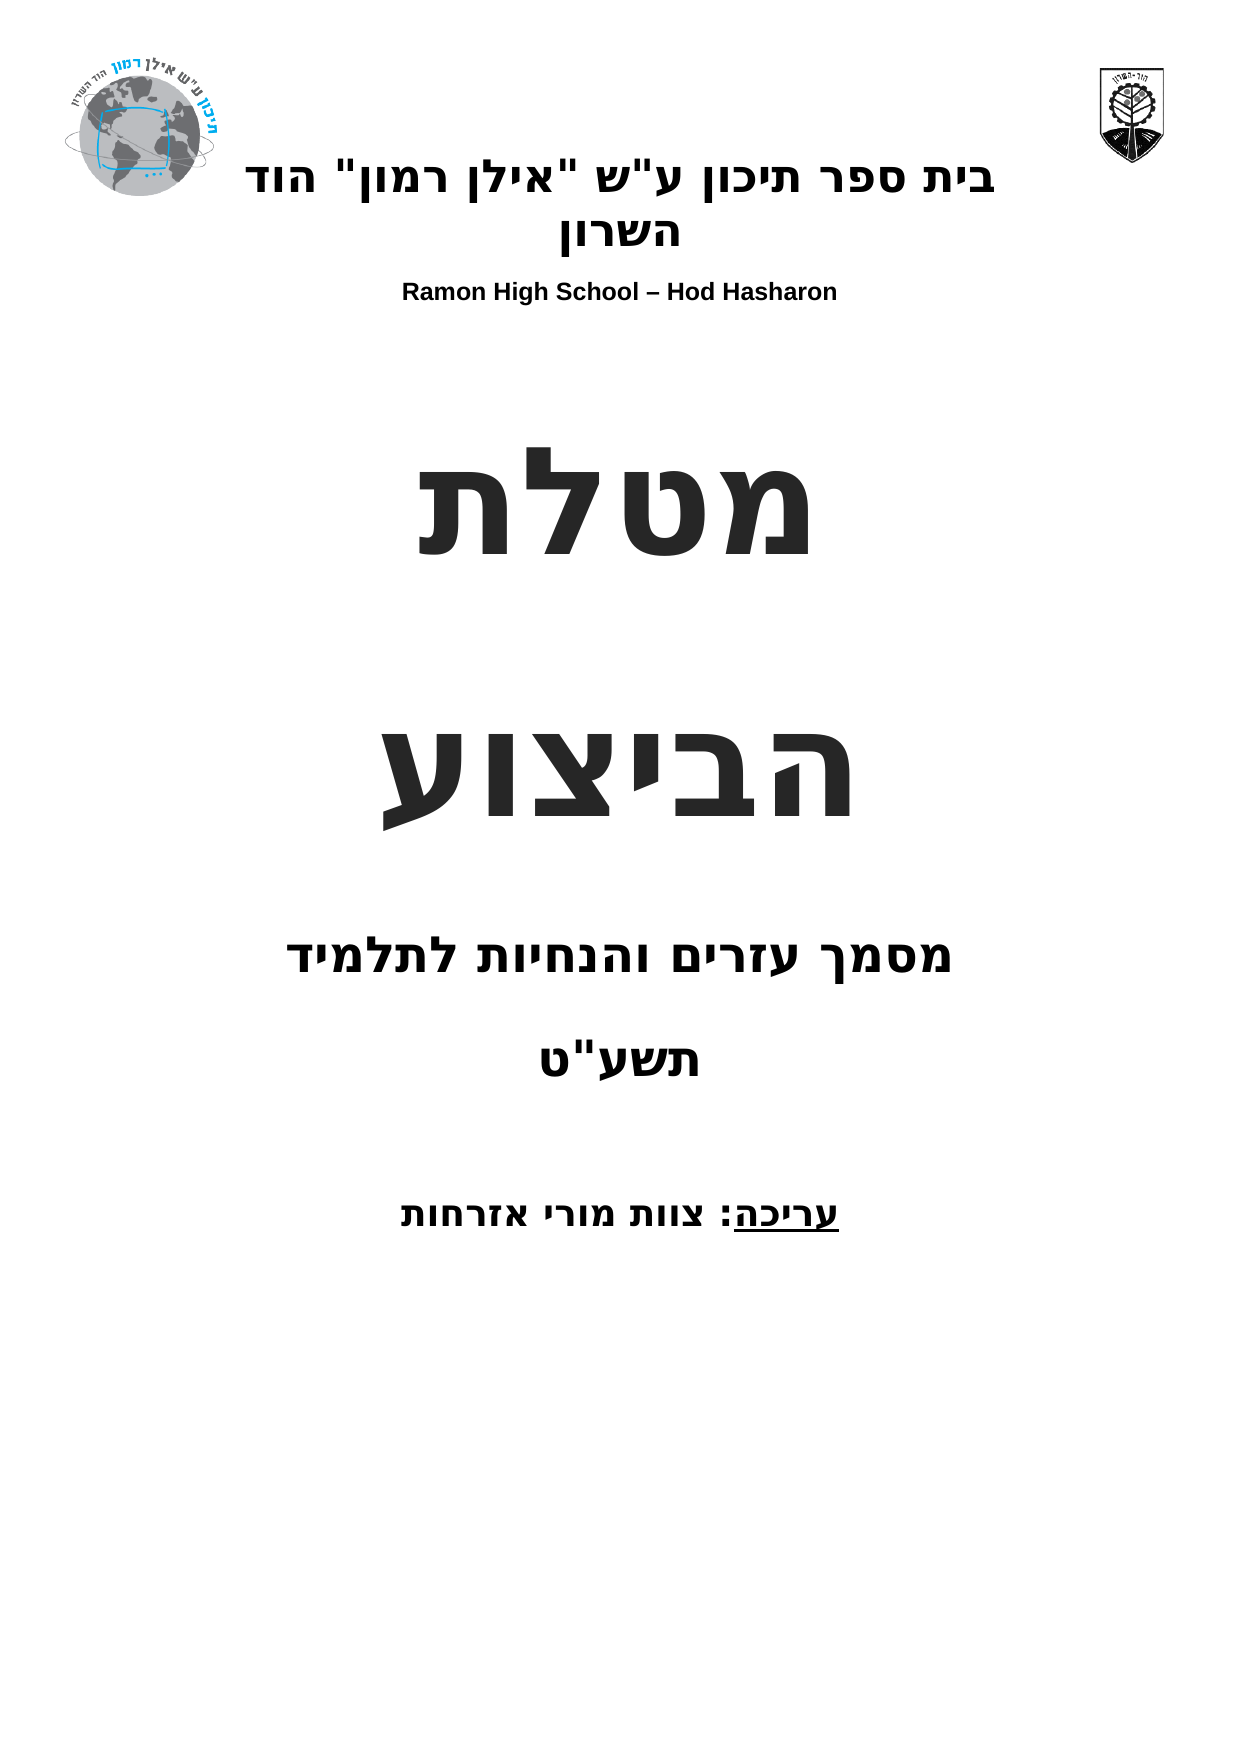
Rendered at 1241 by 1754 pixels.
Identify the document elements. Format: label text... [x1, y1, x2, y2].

text מסמך עזרים והנחיות לתלמיד [187, 926, 1053, 984]
text תשע"ט [187, 1029, 1053, 1088]
text Ramon High School – Hod Hasharon [187, 277, 1053, 306]
text מטלת הביצוע באזרחות [202, 415, 1038, 841]
text בית ספר תיכון ע"ש "אילן רמון" הוד השרון [187, 150, 1053, 257]
text עריכה: צוות מורי אזרחות [187, 1192, 1053, 1236]
